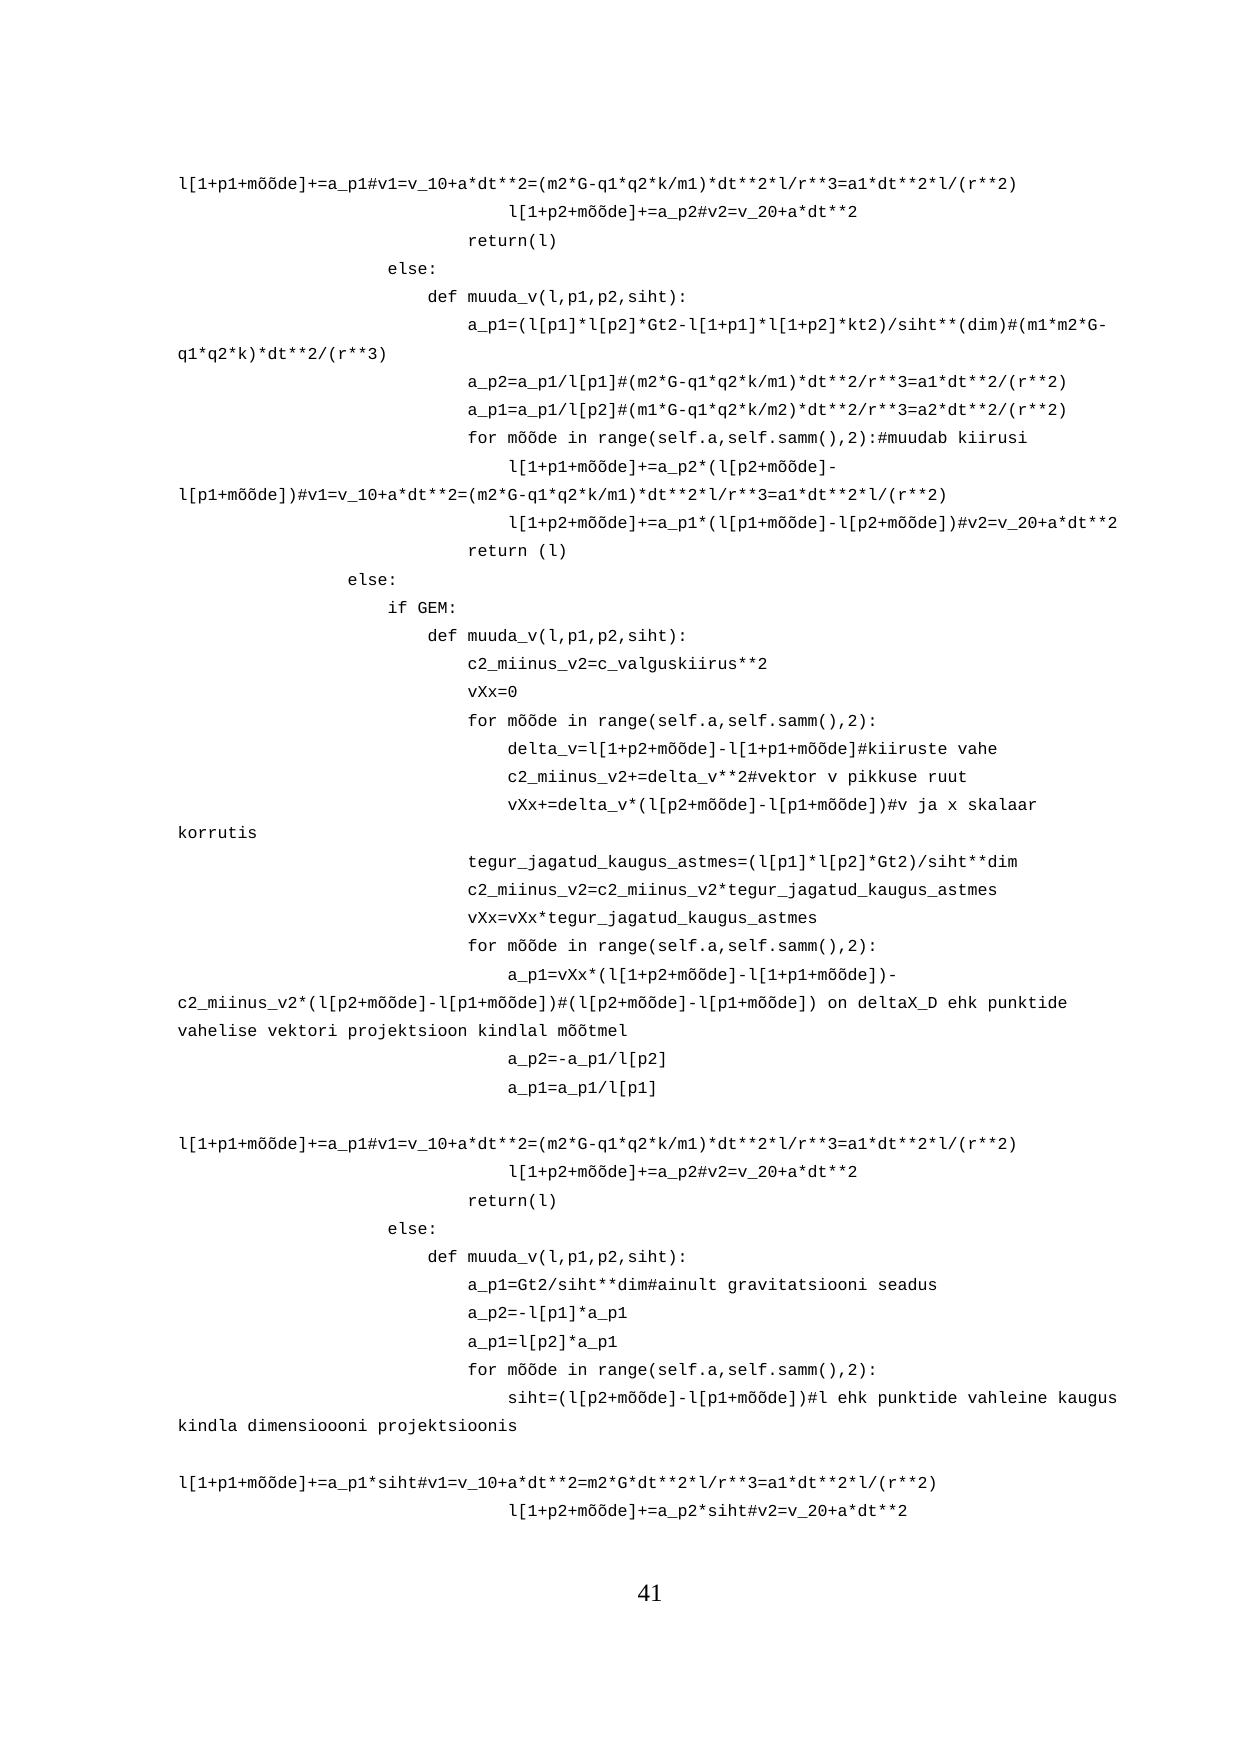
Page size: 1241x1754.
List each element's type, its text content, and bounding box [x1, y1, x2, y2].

text a_p2=a_p1/l[p1]#(m2*G-q1*q2*k/m1)*dt**2/r**3=a1*dt**2/(r**2) [177, 373, 1122, 392]
text l[1+p2+mõõde]+=a_p2#v2=v_20+a*dt**2 [177, 1164, 1122, 1183]
text a_p1=vXx*(l[1+p2+mõõde]-l[1+p1+mõõde])-c2_miinus_v2*(l[p2+mõõde]-l[p1+mõõde])#(l[p2+mõõde]-l[p1+mõõde]) on deltaX_D ehk punktide vahelise vektori projektsioon kindlal mõõtmel [177, 966, 1122, 1042]
text a_p2=-a_p1/l[p2] [177, 1051, 1122, 1070]
text for mõõde in range(self.a,self.samm(),2): [177, 712, 1122, 731]
text else: [177, 571, 1122, 590]
text tegur_jagatud_kaugus_astmes=(l[p1]*l[p2]*Gt2)/siht**dim [177, 853, 1122, 872]
text a_p1=l[p2]*a_p1 [177, 1333, 1122, 1352]
text return (l) [177, 543, 1122, 562]
text delta_v=l[1+p2+mõõde]-l[1+p1+mõõde]#kiiruste vahe [177, 740, 1122, 759]
text return(l) [177, 1192, 1122, 1211]
text for mõõde in range(self.a,self.samm(),2): [177, 1361, 1122, 1380]
text l[1+p1+mõõde]+=a_p1#v1=v_10+a*dt**2=(m2*G-q1*q2*k/m1)*dt**2*l/r**3=a1*dt**2*l/(r**2) [177, 148, 1122, 195]
text vXx+=delta_v*(l[p2+mõõde]-l[p1+mõõde])#v ja x skalaar korrutis [177, 797, 1122, 844]
text vXx=0 [177, 684, 1122, 703]
text c2_miinus_v2+=delta_v**2#vektor v pikkuse ruut [177, 769, 1122, 787]
text a_p1=a_p1/l[p1] [177, 1079, 1122, 1098]
text return(l) [177, 232, 1122, 251]
text else: [177, 1220, 1122, 1239]
text vXx=vXx*tegur_jagatud_kaugus_astmes [177, 910, 1122, 929]
text a_p2=-l[p1]*a_p1 [177, 1305, 1122, 1324]
text a_p1=a_p1/l[p2]#(m1*G-q1*q2*k/m2)*dt**2/r**3=a2*dt**2/(r**2) [177, 402, 1122, 421]
text l[1+p2+mõõde]+=a_p1*(l[p1+mõõde]-l[p2+mõõde])#v2=v_20+a*dt**2 [177, 514, 1122, 533]
text if GEM: [177, 599, 1122, 618]
text siht=(l[p2+mõõde]-l[p1+mõõde])#l ehk punktide vahleine kaugus kindla dimensioooni projektsioonis [177, 1390, 1122, 1437]
text c2_miinus_v2=c2_miinus_v2*tegur_jagatud_kaugus_astmes [177, 882, 1122, 900]
text l[1+p1+mõõde]+=a_p1*siht#v1=v_10+a*dt**2=m2*G*dt**2*l/r**3=a1*dt**2*l/(r**2) [177, 1446, 1122, 1493]
text l[1+p2+mõõde]+=a_p2*siht#v2=v_20+a*dt**2 [177, 1503, 1122, 1521]
text else: [177, 261, 1122, 279]
text def muuda_v(l,p1,p2,siht): [177, 1248, 1122, 1267]
text a_p1=Gt2/siht**dim#ainult gravitatsiooni seadus [177, 1277, 1122, 1296]
text c2_miinus_v2=c_valguskiirus**2 [177, 656, 1122, 674]
text l[1+p1+mõõde]+=a_p2*(l[p2+mõõde]-l[p1+mõõde])#v1=v_10+a*dt**2=(m2*G-q1*q2*k/m1)*dt**2*l/r**3=a1*dt**2*l/(r**2) [177, 458, 1122, 505]
text l[1+p2+mõõde]+=a_p2#v2=v_20+a*dt**2 [177, 204, 1122, 223]
text a_p1=(l[p1]*l[p2]*Gt2-l[1+p1]*l[1+p2]*kt2)/siht**(dim)#(m1*m2*G-q1*q2*k)*dt**2/(r**3) [177, 317, 1122, 364]
text for mõõde in range(self.a,self.samm(),2):#muudab kiirusi [177, 430, 1122, 449]
text def muuda_v(l,p1,p2,siht): [177, 627, 1122, 646]
text for mõõde in range(self.a,self.samm(),2): [177, 938, 1122, 957]
text l[1+p1+mõõde]+=a_p1#v1=v_10+a*dt**2=(m2*G-q1*q2*k/m1)*dt**2*l/r**3=a1*dt**2*l/(r**2) [177, 1107, 1122, 1154]
text def muuda_v(l,p1,p2,siht): [177, 289, 1122, 308]
